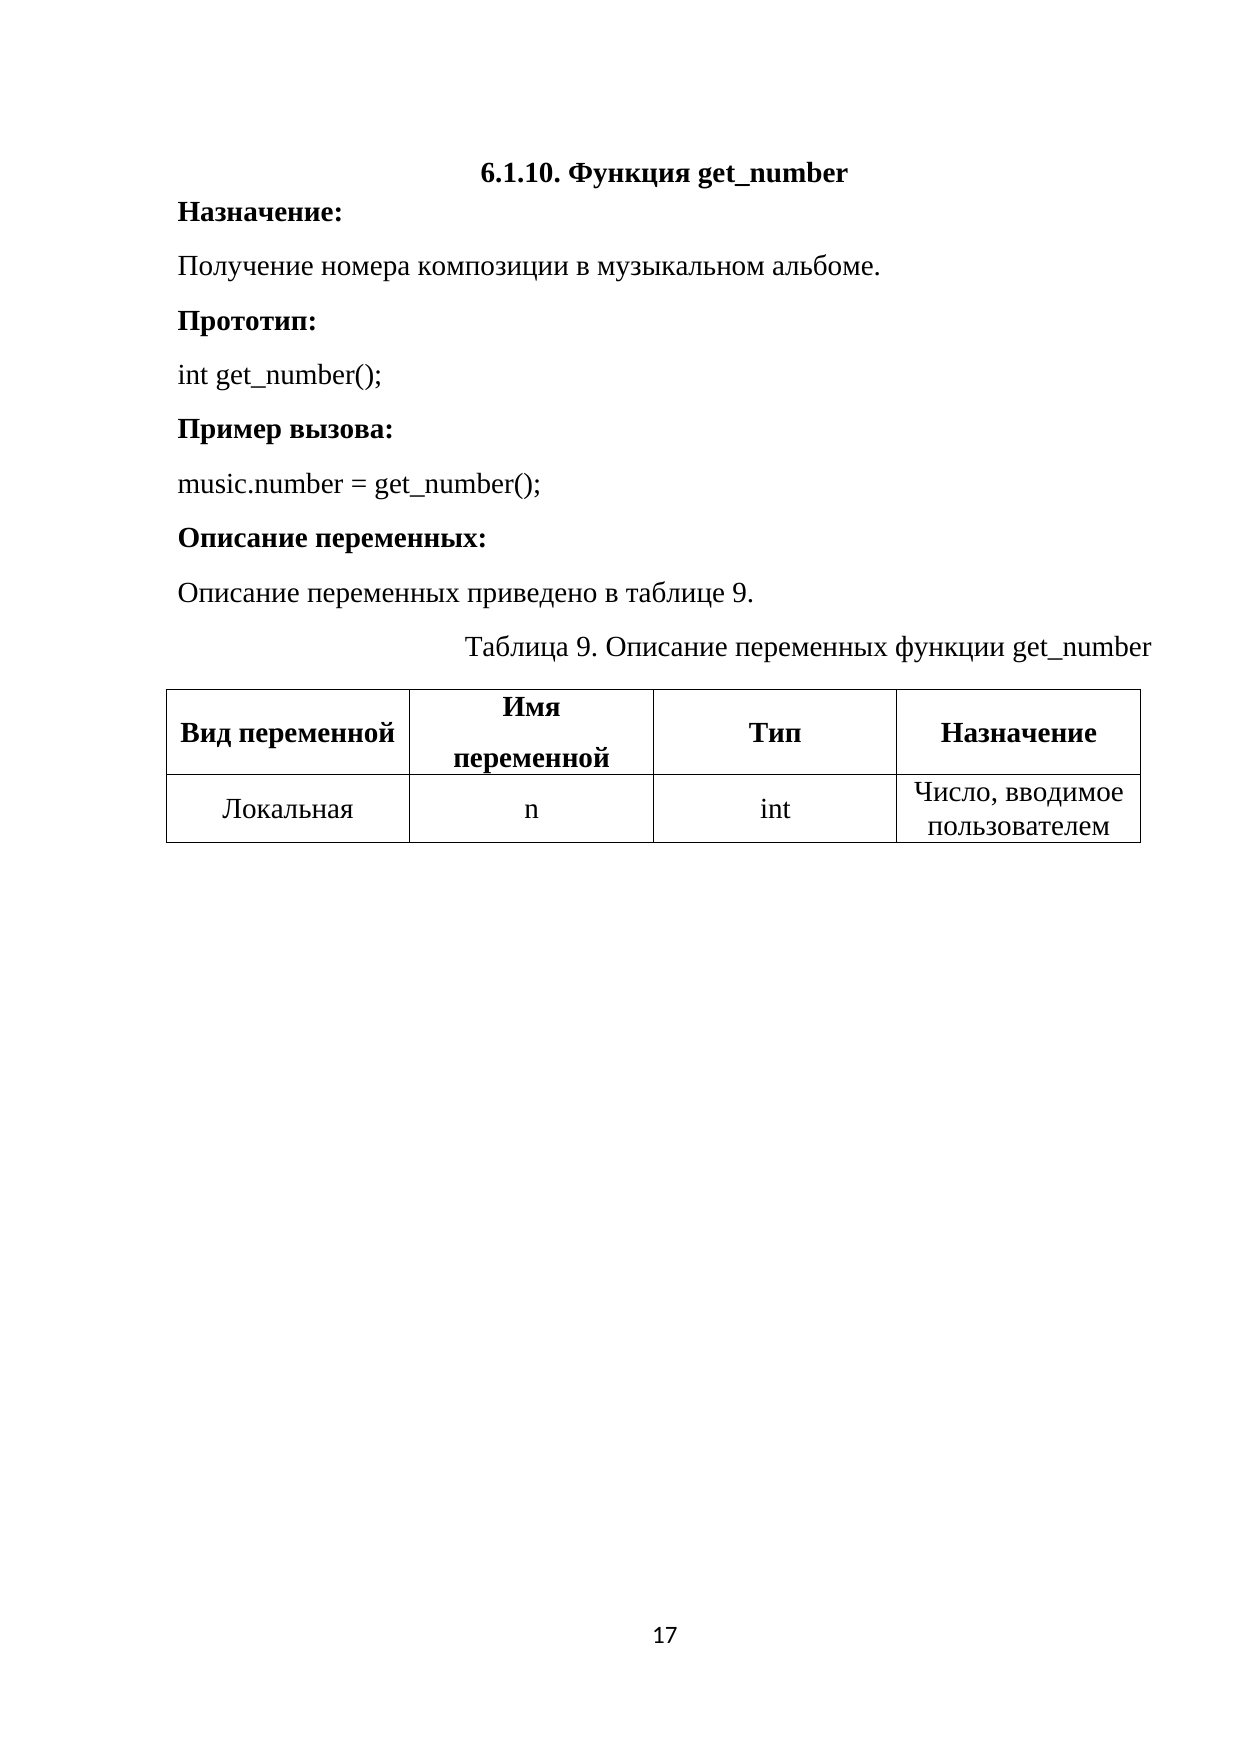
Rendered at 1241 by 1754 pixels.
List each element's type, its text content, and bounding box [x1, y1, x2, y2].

text Описание переменных: [177, 520, 1152, 554]
table_cell n [410, 775, 653, 842]
table_header Имя переменной [410, 690, 653, 773]
text Описание переменных приведено в таблице 9. [177, 575, 1152, 608]
table_header Назначение [897, 690, 1140, 773]
text music.number = get_number(); [177, 466, 1152, 499]
text int get_number(); [177, 357, 1152, 391]
text Таблица 9. Описание переменных функции get_number [177, 629, 1152, 663]
text Получение номера композиции в музыкальном альбоме. [177, 248, 1152, 282]
text Пример вызова: [177, 412, 1152, 445]
table_cell Число, вводимое пользователем [897, 775, 1140, 842]
text Назначение: [177, 194, 1152, 228]
table_cell int [654, 775, 896, 842]
table_header Тип [654, 690, 896, 773]
table_header Вид переменной [167, 690, 409, 773]
subtitle 6.1.10. Функция get_number [177, 156, 1152, 189]
table_cell Локальная [167, 775, 409, 842]
text Прототип: [177, 303, 1152, 336]
